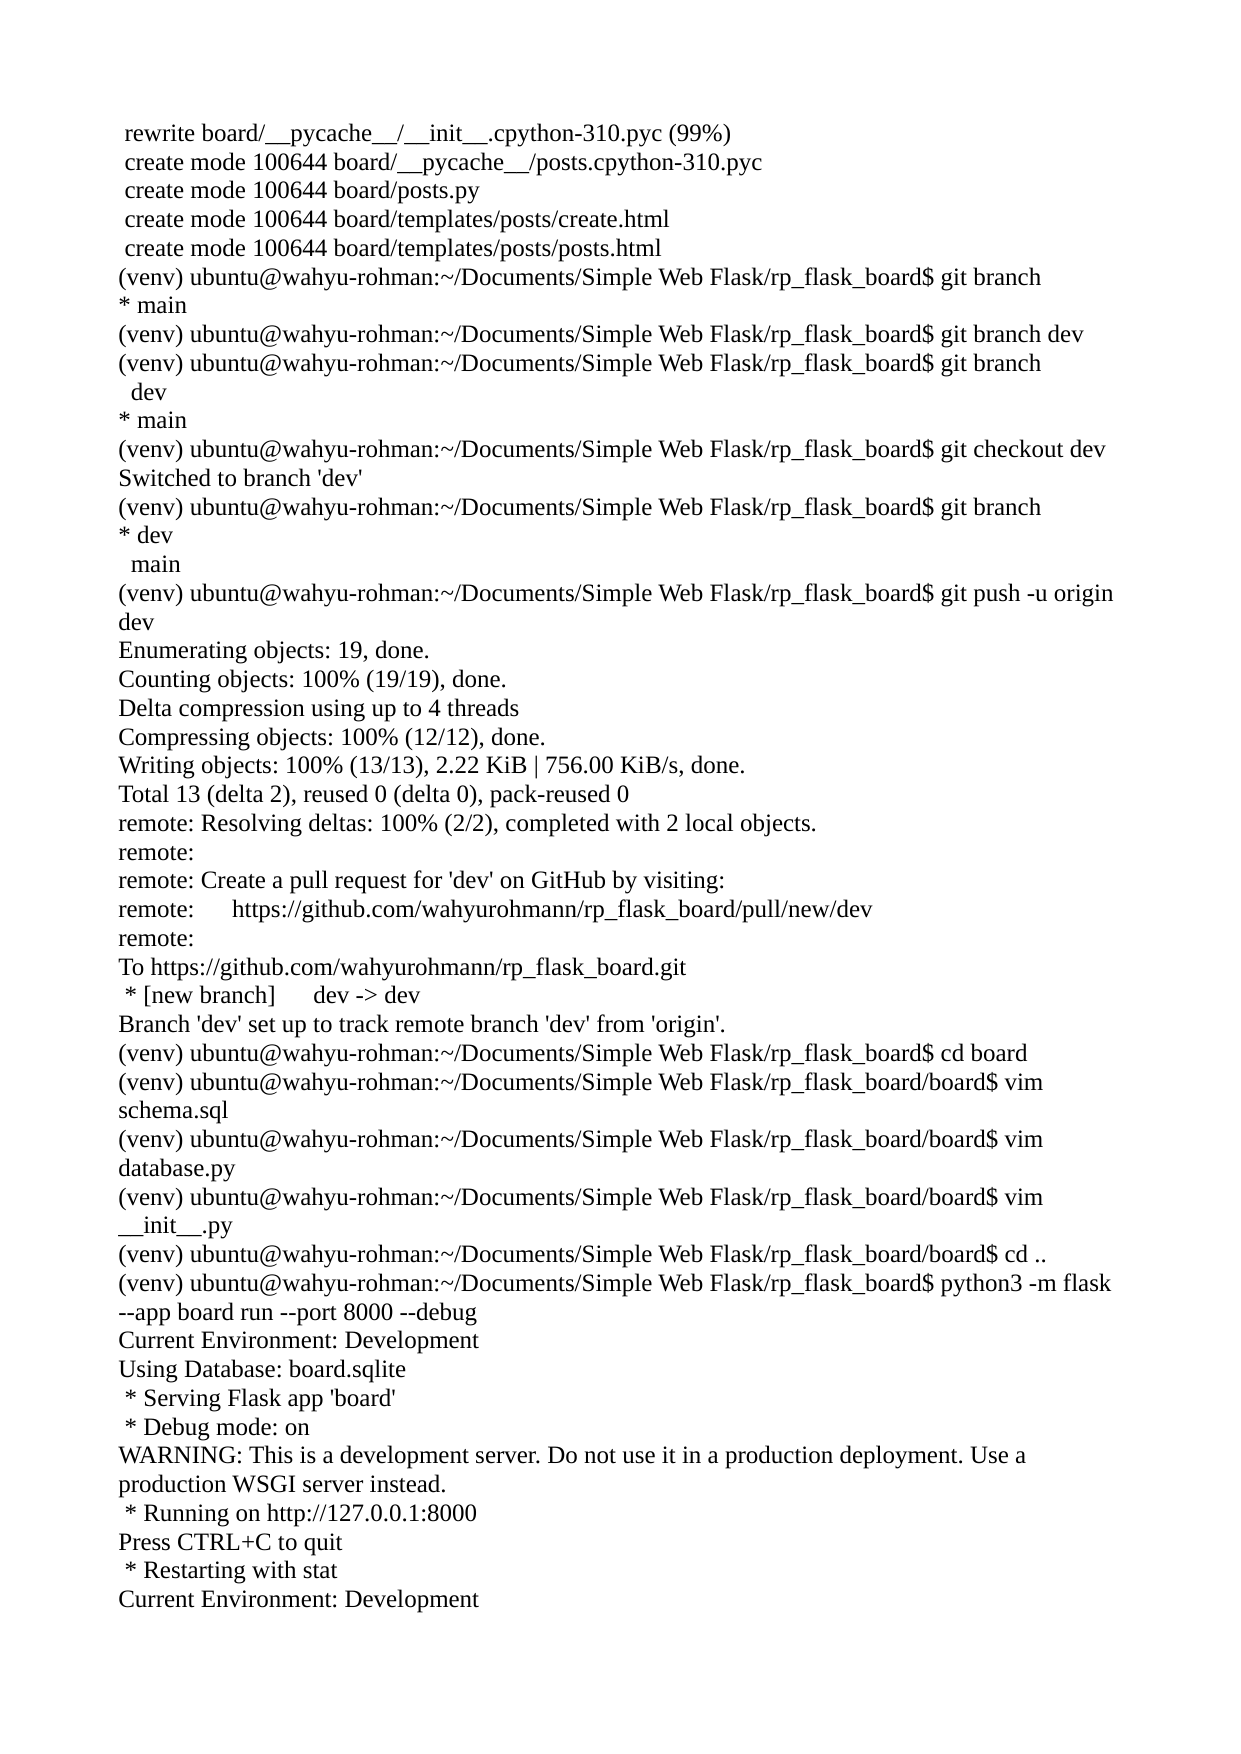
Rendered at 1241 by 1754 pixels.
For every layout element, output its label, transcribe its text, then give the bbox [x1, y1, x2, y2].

text Writing objects: 100% (13/13), 2.22 KiB | 756.00 KiB/s, done. [118, 751, 1122, 779]
text Delta compression using up to 4 threads [118, 693, 1122, 722]
text create mode 100644 board/templates/posts/create.html [118, 204, 1122, 233]
text remote: Create a pull request for 'dev' on GitHub by visiting: [118, 866, 1122, 894]
text WARNING: This is a development server. Do not use it in a production deployment. Use a production WSGI server instead. [118, 1441, 1122, 1498]
text * main [118, 406, 1122, 434]
text * Debug mode: on [118, 1412, 1122, 1441]
text dev [118, 377, 1122, 406]
text Branch 'dev' set up to track remote branch 'dev' from 'origin'. [118, 1009, 1122, 1038]
text (venv) ubuntu@wahyu-rohman:~/Documents/Simple Web Flask/rp_flask_board/board$ cd .. [118, 1239, 1122, 1268]
text (venv) ubuntu@wahyu-rohman:~/Documents/Simple Web Flask/rp_flask_board$ git branch [118, 262, 1122, 291]
text * [new branch] dev -> dev [118, 981, 1122, 1009]
text rewrite board/__pycache__/__init__.cpython-310.pyc (99%) [118, 118, 1122, 147]
text * dev [118, 521, 1122, 549]
text * Running on http://127.0.0.1:8000 [118, 1498, 1122, 1527]
text Current Environment: Development [118, 1584, 1122, 1613]
text remote: [118, 837, 1122, 866]
text Compressing objects: 100% (12/12), done. [118, 722, 1122, 751]
text (venv) ubuntu@wahyu-rohman:~/Documents/Simple Web Flask/rp_flask_board$ git push -u origin dev [118, 578, 1122, 636]
text * Serving Flask app 'board' [118, 1383, 1122, 1412]
text (venv) ubuntu@wahyu-rohman:~/Documents/Simple Web Flask/rp_flask_board$ git branch [118, 492, 1122, 521]
text (venv) ubuntu@wahyu-rohman:~/Documents/Simple Web Flask/rp_flask_board$ git branch [118, 348, 1122, 377]
text (venv) ubuntu@wahyu-rohman:~/Documents/Simple Web Flask/rp_flask_board$ git branch dev [118, 319, 1122, 348]
text Counting objects: 100% (19/19), done. [118, 664, 1122, 693]
text remote: Resolving deltas: 100% (2/2), completed with 2 local objects. [118, 808, 1122, 837]
text Press CTRL+C to quit [118, 1527, 1122, 1556]
text create mode 100644 board/templates/posts/posts.html [118, 233, 1122, 262]
text * Restarting with stat [118, 1556, 1122, 1584]
text To https://github.com/wahyurohmann/rp_flask_board.git [118, 952, 1122, 981]
text create mode 100644 board/__pycache__/posts.cpython-310.pyc [118, 147, 1122, 176]
text (venv) ubuntu@wahyu-rohman:~/Documents/Simple Web Flask/rp_flask_board$ cd board [118, 1038, 1122, 1067]
text main [118, 549, 1122, 578]
text remote: [118, 923, 1122, 952]
text (venv) ubuntu@wahyu-rohman:~/Documents/Simple Web Flask/rp_flask_board$ git checkout dev [118, 434, 1122, 463]
text (venv) ubuntu@wahyu-rohman:~/Documents/Simple Web Flask/rp_flask_board/board$ vim database.py [118, 1124, 1122, 1182]
text Switched to branch 'dev' [118, 463, 1122, 492]
text Using Database: board.sqlite [118, 1354, 1122, 1383]
text create mode 100644 board/posts.py [118, 176, 1122, 204]
text Current Environment: Development [118, 1326, 1122, 1354]
text Enumerating objects: 19, done. [118, 636, 1122, 664]
text * main [118, 291, 1122, 319]
text (venv) ubuntu@wahyu-rohman:~/Documents/Simple Web Flask/rp_flask_board/board$ vim schema.sql [118, 1067, 1122, 1124]
text remote: https://github.com/wahyurohmann/rp_flask_board/pull/new/dev [118, 894, 1122, 923]
text (venv) ubuntu@wahyu-rohman:~/Documents/Simple Web Flask/rp_flask_board/board$ vim __init__.py [118, 1182, 1122, 1239]
text (venv) ubuntu@wahyu-rohman:~/Documents/Simple Web Flask/rp_flask_board$ python3 -m flask --app board run --port 8000 --debug [118, 1268, 1122, 1326]
text Total 13 (delta 2), reused 0 (delta 0), pack-reused 0 [118, 779, 1122, 808]
